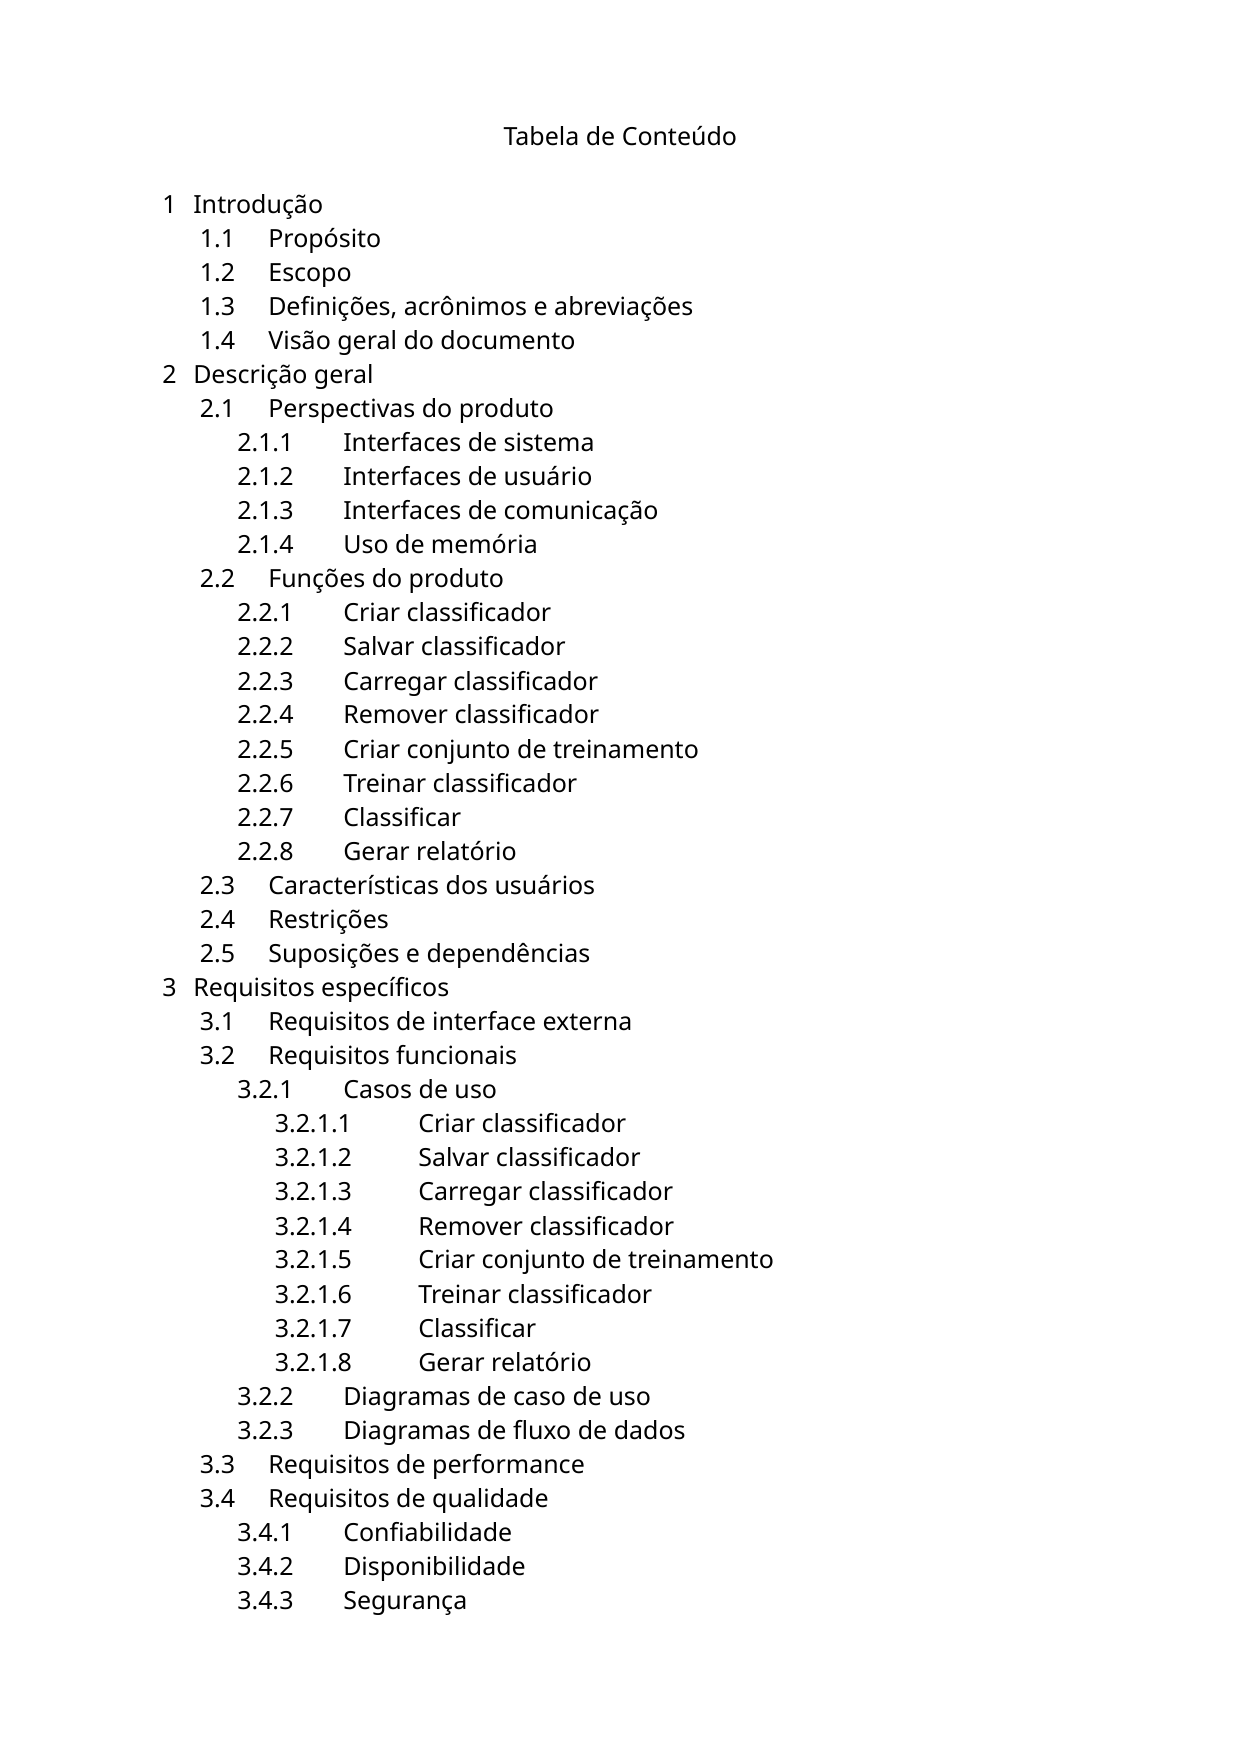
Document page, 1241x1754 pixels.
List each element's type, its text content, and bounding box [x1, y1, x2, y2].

list Visão geral do documento [193, 322, 1122, 357]
list Interfaces de sistema [231, 425, 1122, 459]
list Requisitos específicos [156, 970, 1122, 1004]
list Introdução [156, 186, 1122, 220]
list Classificar [268, 1310, 1122, 1344]
list Criar conjunto de treinamento [231, 731, 1122, 765]
list Gerar relatório [231, 833, 1122, 867]
list Disponibilidade [231, 1549, 1122, 1583]
list Diagramas de caso de uso [231, 1378, 1122, 1412]
text Tabela de Conteúdo [118, 118, 1122, 152]
list Interfaces de usuário [231, 459, 1122, 493]
list Criar conjunto de treinamento [268, 1242, 1122, 1276]
list Remover classificador [231, 697, 1122, 731]
list Treinar classificador [231, 765, 1122, 799]
list Salvar classificador [268, 1140, 1122, 1174]
list Salvar classificador [231, 629, 1122, 663]
list Uso de memória [231, 527, 1122, 561]
list Remover classificador [268, 1208, 1122, 1242]
list Características dos usuários [193, 867, 1122, 902]
list Suposições e dependências [193, 936, 1122, 970]
list Escopo [193, 254, 1122, 288]
list Gerar relatório [268, 1344, 1122, 1378]
list Segurança [231, 1583, 1122, 1617]
list Requisitos funcionais [193, 1038, 1122, 1072]
list Interfaces de comunicação [231, 493, 1122, 527]
list Criar classificador [231, 595, 1122, 629]
list Requisitos de performance [193, 1447, 1122, 1481]
list Restrições [193, 902, 1122, 936]
list Treinar classificador [268, 1276, 1122, 1310]
list Requisitos de interface externa [193, 1004, 1122, 1038]
list Confiabilidade [231, 1515, 1122, 1549]
list Descrição geral [156, 357, 1122, 391]
list Criar classificador [268, 1106, 1122, 1140]
list Diagramas de fluxo de dados [231, 1412, 1122, 1447]
list Classificar [231, 799, 1122, 833]
list Funções do produto [193, 561, 1122, 595]
list Perspectivas do produto [193, 391, 1122, 425]
list Carregar classificador [268, 1174, 1122, 1208]
list Requisitos de qualidade [193, 1481, 1122, 1515]
list Casos de uso [231, 1072, 1122, 1106]
list Propósito [193, 220, 1122, 254]
list Definições, acrônimos e abreviações [193, 288, 1122, 322]
list Carregar classificador [231, 663, 1122, 697]
